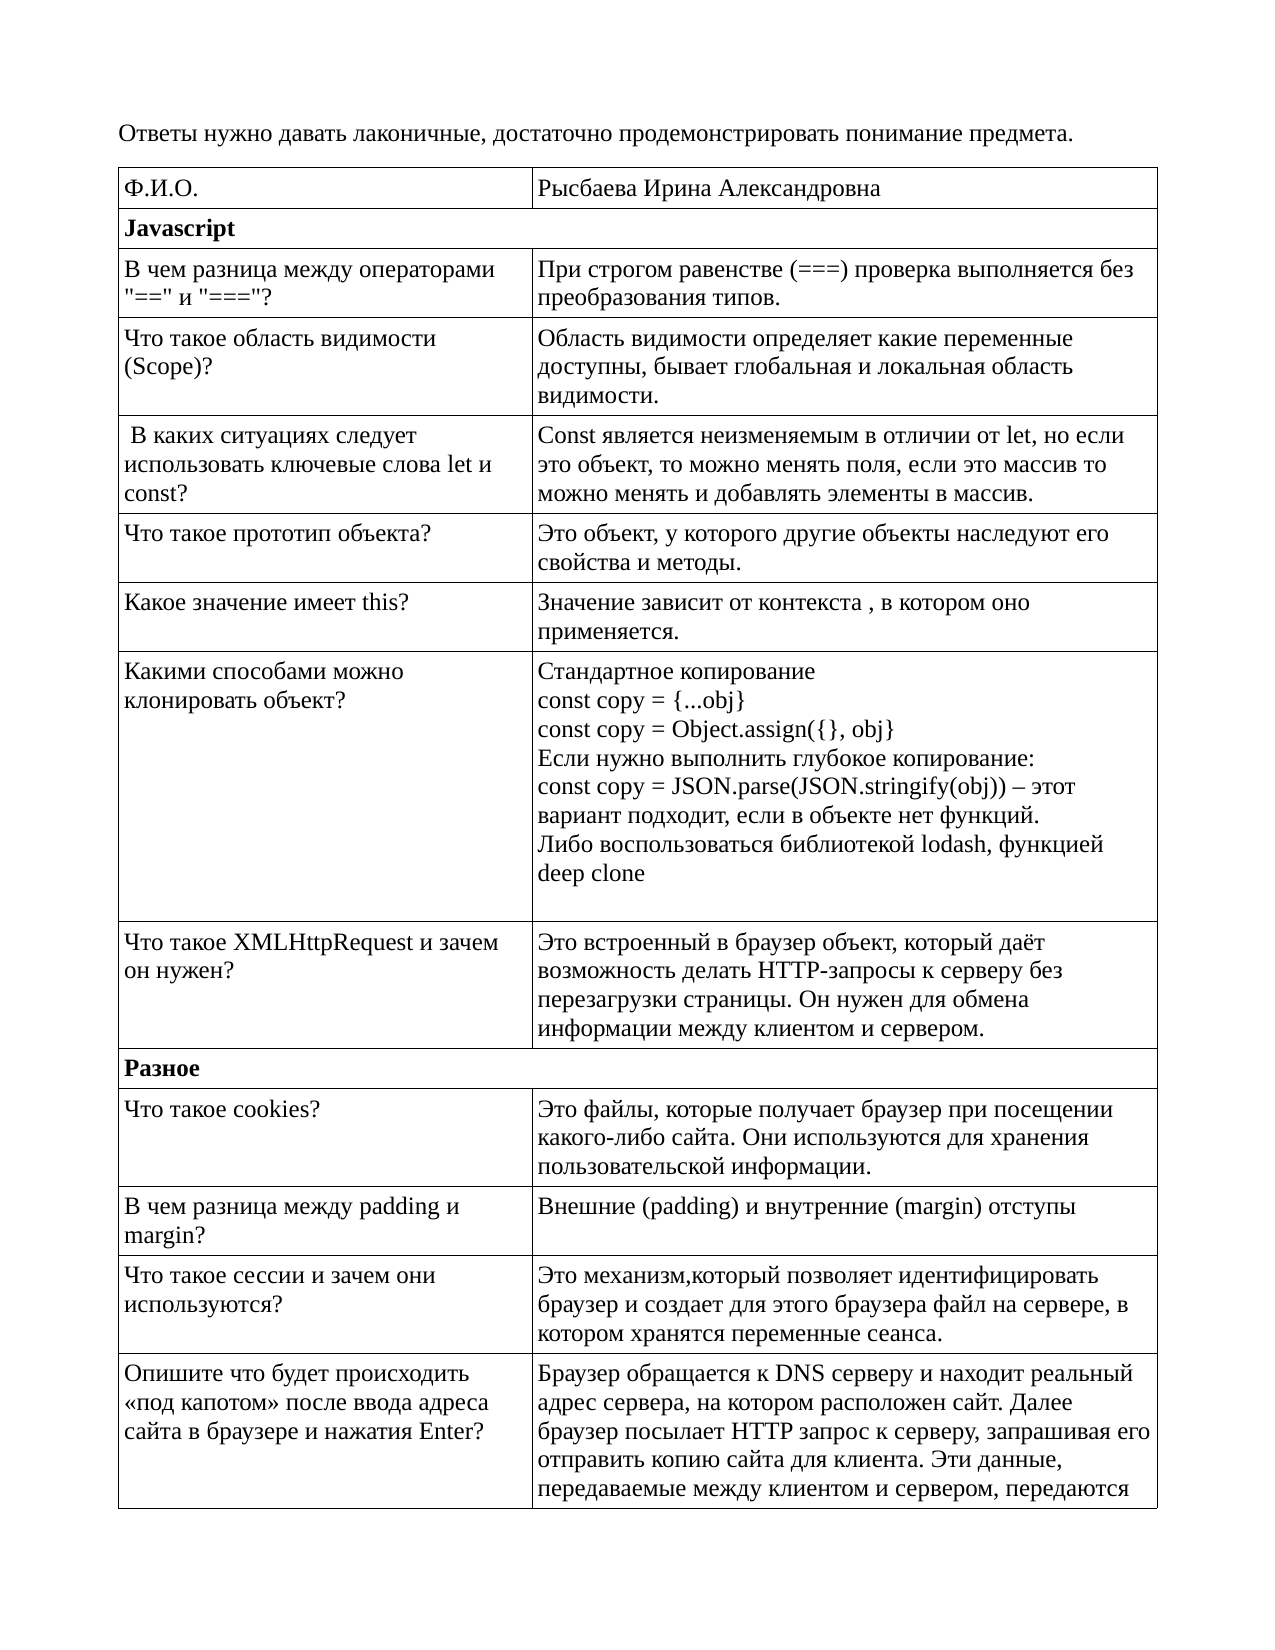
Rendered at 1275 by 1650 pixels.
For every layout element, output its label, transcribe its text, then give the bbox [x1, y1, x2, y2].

table_header Ф.И.О. [119, 168, 532, 207]
table_cell При строгом равенстве (===) проверка выполняется без преобразования типов. [533, 249, 1157, 317]
table_cell Область видимости определяет какие переменные доступны, бывает глобальная и локальная область видимости. [533, 318, 1157, 415]
table_header Рысбаева Ирина Александровна [533, 168, 1157, 207]
table_cell Значение зависит от контекста , в котором оно применяется. [533, 583, 1157, 651]
table_cell Что такое XMLHttpRequest и зачем он нужен? [119, 922, 532, 1047]
table_cell В чем разница между операторами "==" и "==="? [119, 249, 532, 317]
table_cell Разное [119, 1049, 1157, 1088]
table_cell В каких ситуациях следует использовать ключевые слова let и const? [119, 416, 532, 512]
table_cell Javascript [119, 209, 1157, 248]
table_cell Что такое прототип объекта? [119, 514, 532, 582]
table_cell Это файлы, которые получает браузер при посещении какого-либо сайта. Они используются для хранения пользовательской информации. [533, 1089, 1157, 1186]
table_cell Опишите что будет происходить «под капотом» после ввода адреса сайта в браузере и нажатия Enter? [119, 1354, 532, 1508]
table_cell Внешние (padding) и внутренние (margin) отступы [533, 1187, 1157, 1255]
table_cell Это встроенный в браузер объект, который даёт возможность делать HTTP-запросы к серверу без перезагрузки страницы. Он нужен для обмена информации между клиентом и сервером. [533, 922, 1157, 1047]
table_cell Сonst является неизменяемым в отличии от let, но если это объект, то можно менять поля, если это массив то можно менять и добавлять элементы в массив. [533, 416, 1157, 512]
table_cell В чем разница между padding и margin? [119, 1187, 532, 1255]
table_cell Что такое сессии и зачем они используются? [119, 1256, 532, 1352]
table_cell Какими способами можно клонировать объект? [119, 652, 532, 921]
table_cell Это механизм,который позволяет идентифицировать браузер и создает для этого браузера файл на сервере, в котором хранятся переменные сеанса. [533, 1256, 1157, 1352]
table_cell Что такое cookies? [119, 1089, 532, 1186]
table_cell Стандартное копирование const copy = {...obj} const copy = Object.assign({}, obj} Если нужно выполнить глубокое копирование: const copy = JSON.parse(JSON.stringify(obj)) – этот вариант подходит, если в объекте нет функций. Либо воспользоваться библиотекой lodash, функцией deep clone [533, 652, 1157, 921]
table_cell Какое значение имеет this? [119, 583, 532, 651]
table_cell Это объект, у которого другие объекты наследуют его свойства и методы. [533, 514, 1157, 582]
table_cell Что такое область видимости (Scope)? [119, 318, 532, 415]
table_cell Браузер обращается к DNS серверу и находит реальный адрес сервера, на котором расположен сайт. Далее браузер посылает HTTP запрос к серверу, запрашивая его отправить копию сайта для клиента. Эти данные, передаваемые между клиентом и сервером, передаются [533, 1354, 1157, 1508]
text Ответы нужно давать лаконичные, достаточно продемонстрировать понимание предмета. [118, 118, 1157, 147]
